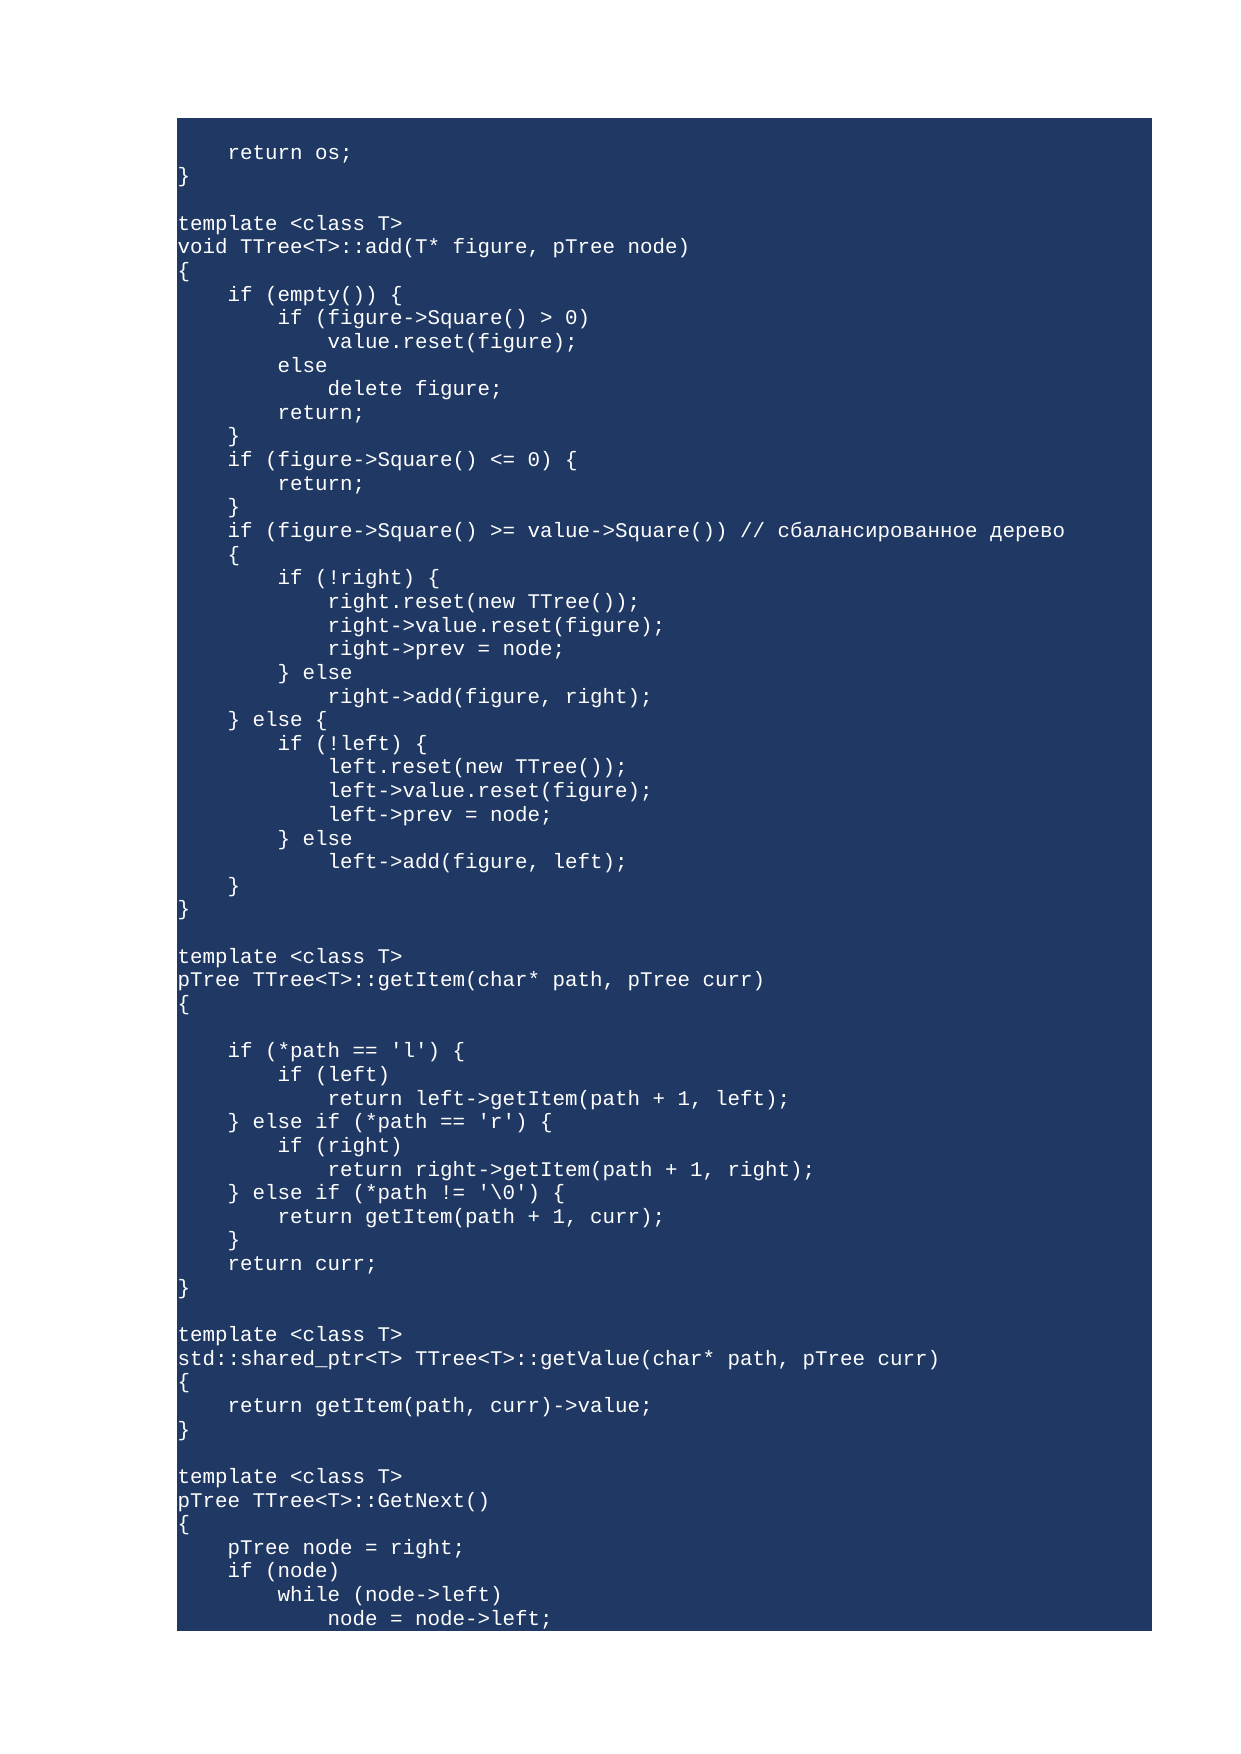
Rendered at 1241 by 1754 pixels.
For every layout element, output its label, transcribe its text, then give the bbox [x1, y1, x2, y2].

text if (left) [177, 1064, 1152, 1088]
text return right->getItem(path + 1, right); [177, 1158, 1152, 1182]
text { [177, 544, 1152, 567]
text template <class T> [177, 1466, 1152, 1489]
text { [177, 260, 1152, 284]
text right.reset(new TTree()); [177, 591, 1152, 615]
text if (!left) { [177, 733, 1152, 757]
text void TTree<T>::add(T* figure, pTree node) [177, 236, 1152, 260]
text left->prev = node; [177, 804, 1152, 827]
text value.reset(figure); [177, 331, 1152, 354]
text else [177, 354, 1152, 378]
text { [177, 1513, 1152, 1537]
text return os; [177, 142, 1152, 165]
text } [177, 426, 1152, 449]
text return getItem(path + 1, curr); [177, 1206, 1152, 1229]
text pTree TTree<T>::getItem(char* path, pTree curr) [177, 969, 1152, 993]
text } [177, 165, 1152, 189]
text left->add(figure, left); [177, 851, 1152, 875]
text } [177, 496, 1152, 520]
text template <class T> [177, 1324, 1152, 1348]
text right->value.reset(figure); [177, 615, 1152, 638]
text return getItem(path, curr)->value; [177, 1395, 1152, 1419]
text } [177, 1277, 1152, 1300]
text } [177, 875, 1152, 898]
text right->prev = node; [177, 638, 1152, 662]
text if (node) [177, 1561, 1152, 1584]
text left.reset(new TTree()); [177, 757, 1152, 780]
text if (figure->Square() >= value->Square()) // сбалансированное дерево [177, 520, 1152, 544]
text return; [177, 473, 1152, 496]
text if (*path == 'l') { [177, 1040, 1152, 1064]
text template <class T> [177, 213, 1152, 236]
text } else { [177, 709, 1152, 733]
text if (right) [177, 1135, 1152, 1158]
text { [177, 1371, 1152, 1395]
text } [177, 1419, 1152, 1442]
text delete figure; [177, 378, 1152, 402]
text if (figure->Square() <= 0) { [177, 449, 1152, 473]
text right->add(figure, right); [177, 686, 1152, 709]
text } else [177, 827, 1152, 851]
text template <class T> [177, 946, 1152, 969]
text } [177, 1229, 1152, 1253]
text while (node->left) [177, 1584, 1152, 1608]
text std::shared_ptr<T> TTree<T>::getValue(char* path, pTree curr) [177, 1348, 1152, 1371]
text } else [177, 662, 1152, 686]
text return curr; [177, 1253, 1152, 1277]
text node = node->left; [177, 1608, 1152, 1631]
text } else if (*path == 'r') { [177, 1111, 1152, 1135]
text pTree TTree<T>::GetNext() [177, 1489, 1152, 1513]
text return; [177, 402, 1152, 426]
text } else if (*path != '\0') { [177, 1182, 1152, 1206]
text left->value.reset(figure); [177, 780, 1152, 804]
text if (empty()) { [177, 284, 1152, 307]
text if (!right) { [177, 567, 1152, 591]
text return left->getItem(path + 1, left); [177, 1088, 1152, 1111]
text if (figure->Square() > 0) [177, 307, 1152, 331]
text } [177, 898, 1152, 922]
text pTree node = right; [177, 1537, 1152, 1561]
text { [177, 993, 1152, 1017]
